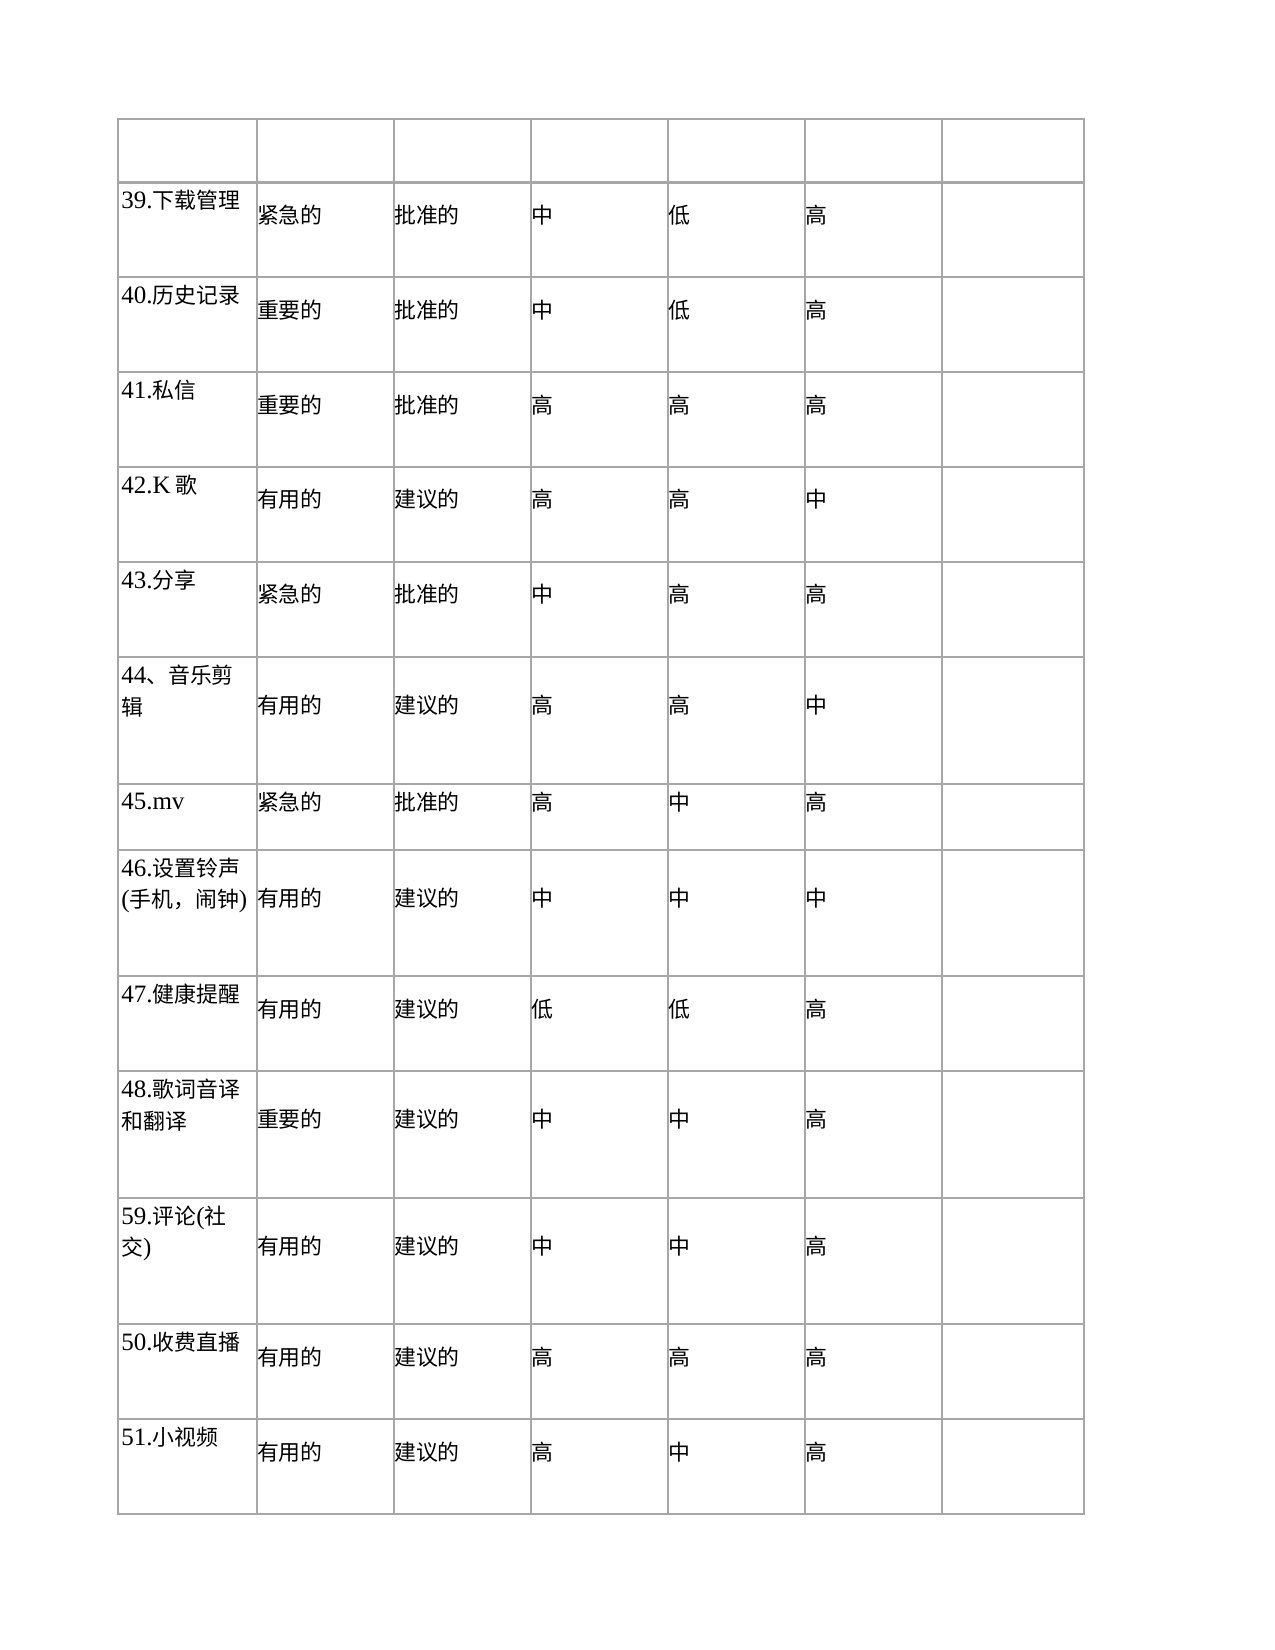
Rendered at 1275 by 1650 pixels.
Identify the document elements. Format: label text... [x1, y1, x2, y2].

table_cell 紧急的 [258, 563, 393, 656]
table_cell 批准的 [395, 373, 530, 466]
table_cell 高 [806, 184, 941, 276]
table_cell 高 [532, 658, 667, 782]
table_cell 高 [806, 1420, 941, 1513]
table_cell 高 [532, 1325, 667, 1418]
table_cell 高 [806, 373, 941, 466]
table_cell 43.分享 [119, 563, 256, 656]
table_cell 中 [806, 851, 941, 975]
table_cell 批准的 [395, 785, 530, 848]
table_cell 中 [532, 184, 667, 276]
table_cell 高 [806, 1199, 941, 1323]
table_cell 建议的 [395, 1325, 530, 1418]
table_cell 高 [669, 373, 804, 466]
table_cell 高 [669, 658, 804, 782]
table_cell 有用的 [258, 977, 393, 1070]
table_cell 建议的 [395, 851, 530, 975]
table_cell 有用的 [258, 658, 393, 782]
table_cell 低 [669, 278, 804, 371]
table_cell [943, 1325, 1083, 1418]
table_cell 高 [669, 1325, 804, 1418]
table_cell 建议的 [395, 468, 530, 561]
table_cell 高 [806, 785, 941, 848]
table_cell 批准的 [395, 278, 530, 371]
table_cell 中 [806, 658, 941, 782]
table_cell 建议的 [395, 658, 530, 782]
table_cell [943, 1072, 1083, 1197]
table_cell 高 [532, 468, 667, 561]
table_cell 中 [669, 1072, 804, 1197]
table_cell 高 [806, 563, 941, 656]
table_cell 40.历史记录 [119, 278, 256, 371]
table_cell 高 [532, 373, 667, 466]
table_cell 50.收费直播 [119, 1325, 256, 1418]
table_cell [943, 1420, 1083, 1513]
table_cell [943, 184, 1083, 276]
table_cell [943, 1199, 1083, 1323]
table_cell 低 [669, 977, 804, 1070]
table_cell 建议的 [395, 1420, 530, 1513]
table_cell 有用的 [258, 851, 393, 975]
table_cell 建议的 [395, 1199, 530, 1323]
table_cell 高 [532, 1420, 667, 1513]
table_cell 高 [806, 278, 941, 371]
table_cell [669, 120, 804, 181]
table_cell 47.健康提醒 [119, 977, 256, 1070]
table_cell 46.设置铃声(手机，闹钟) [119, 851, 256, 975]
table_cell [943, 468, 1083, 561]
table_cell 48.歌词音译和翻译 [119, 1072, 256, 1197]
table_cell [943, 785, 1083, 848]
table_cell [532, 120, 667, 181]
table_cell 39.下载管理 [119, 184, 256, 276]
table_cell [943, 563, 1083, 656]
table_cell 41.私信 [119, 373, 256, 466]
table_cell 紧急的 [258, 184, 393, 276]
table_cell 紧急的 [258, 785, 393, 848]
table_cell [806, 120, 941, 181]
table_cell 中 [532, 1072, 667, 1197]
table_cell 低 [532, 977, 667, 1070]
table_cell 建议的 [395, 1072, 530, 1197]
table_cell 中 [669, 1420, 804, 1513]
table_cell 高 [669, 563, 804, 656]
table_cell 重要的 [258, 1072, 393, 1197]
table_cell 高 [669, 468, 804, 561]
table_cell 中 [669, 851, 804, 975]
table_cell 建议的 [395, 977, 530, 1070]
table_cell [943, 851, 1083, 975]
table_cell 中 [669, 1199, 804, 1323]
table_cell [943, 977, 1083, 1070]
table_cell 59.评论(社交) [119, 1199, 256, 1323]
table_cell 44、音乐剪辑 [119, 658, 256, 782]
table_cell 低 [669, 184, 804, 276]
table_cell 高 [532, 785, 667, 848]
table_cell 有用的 [258, 1420, 393, 1513]
table_cell 重要的 [258, 278, 393, 371]
table_cell [943, 373, 1083, 466]
table_cell 中 [532, 563, 667, 656]
table_cell 高 [806, 1072, 941, 1197]
table_cell [395, 120, 530, 181]
table_cell 有用的 [258, 468, 393, 561]
table_cell [119, 120, 256, 181]
table_cell 中 [669, 785, 804, 848]
table_cell 高 [806, 1325, 941, 1418]
table_cell 批准的 [395, 563, 530, 656]
table_cell 有用的 [258, 1325, 393, 1418]
table_cell 有用的 [258, 1199, 393, 1323]
table_cell 中 [532, 851, 667, 975]
table_cell 45.mv [119, 785, 256, 848]
table_cell 高 [806, 977, 941, 1070]
table_cell 42.K歌 [119, 468, 256, 561]
table_cell 批准的 [395, 184, 530, 276]
table_cell 中 [806, 468, 941, 561]
table_cell [943, 278, 1083, 371]
table_cell 中 [532, 278, 667, 371]
table_cell [258, 120, 393, 181]
table_cell [943, 120, 1083, 181]
table_cell 中 [532, 1199, 667, 1323]
table_cell 重要的 [258, 373, 393, 466]
table_cell 51.小视频 [119, 1420, 256, 1513]
table_cell [943, 658, 1083, 782]
